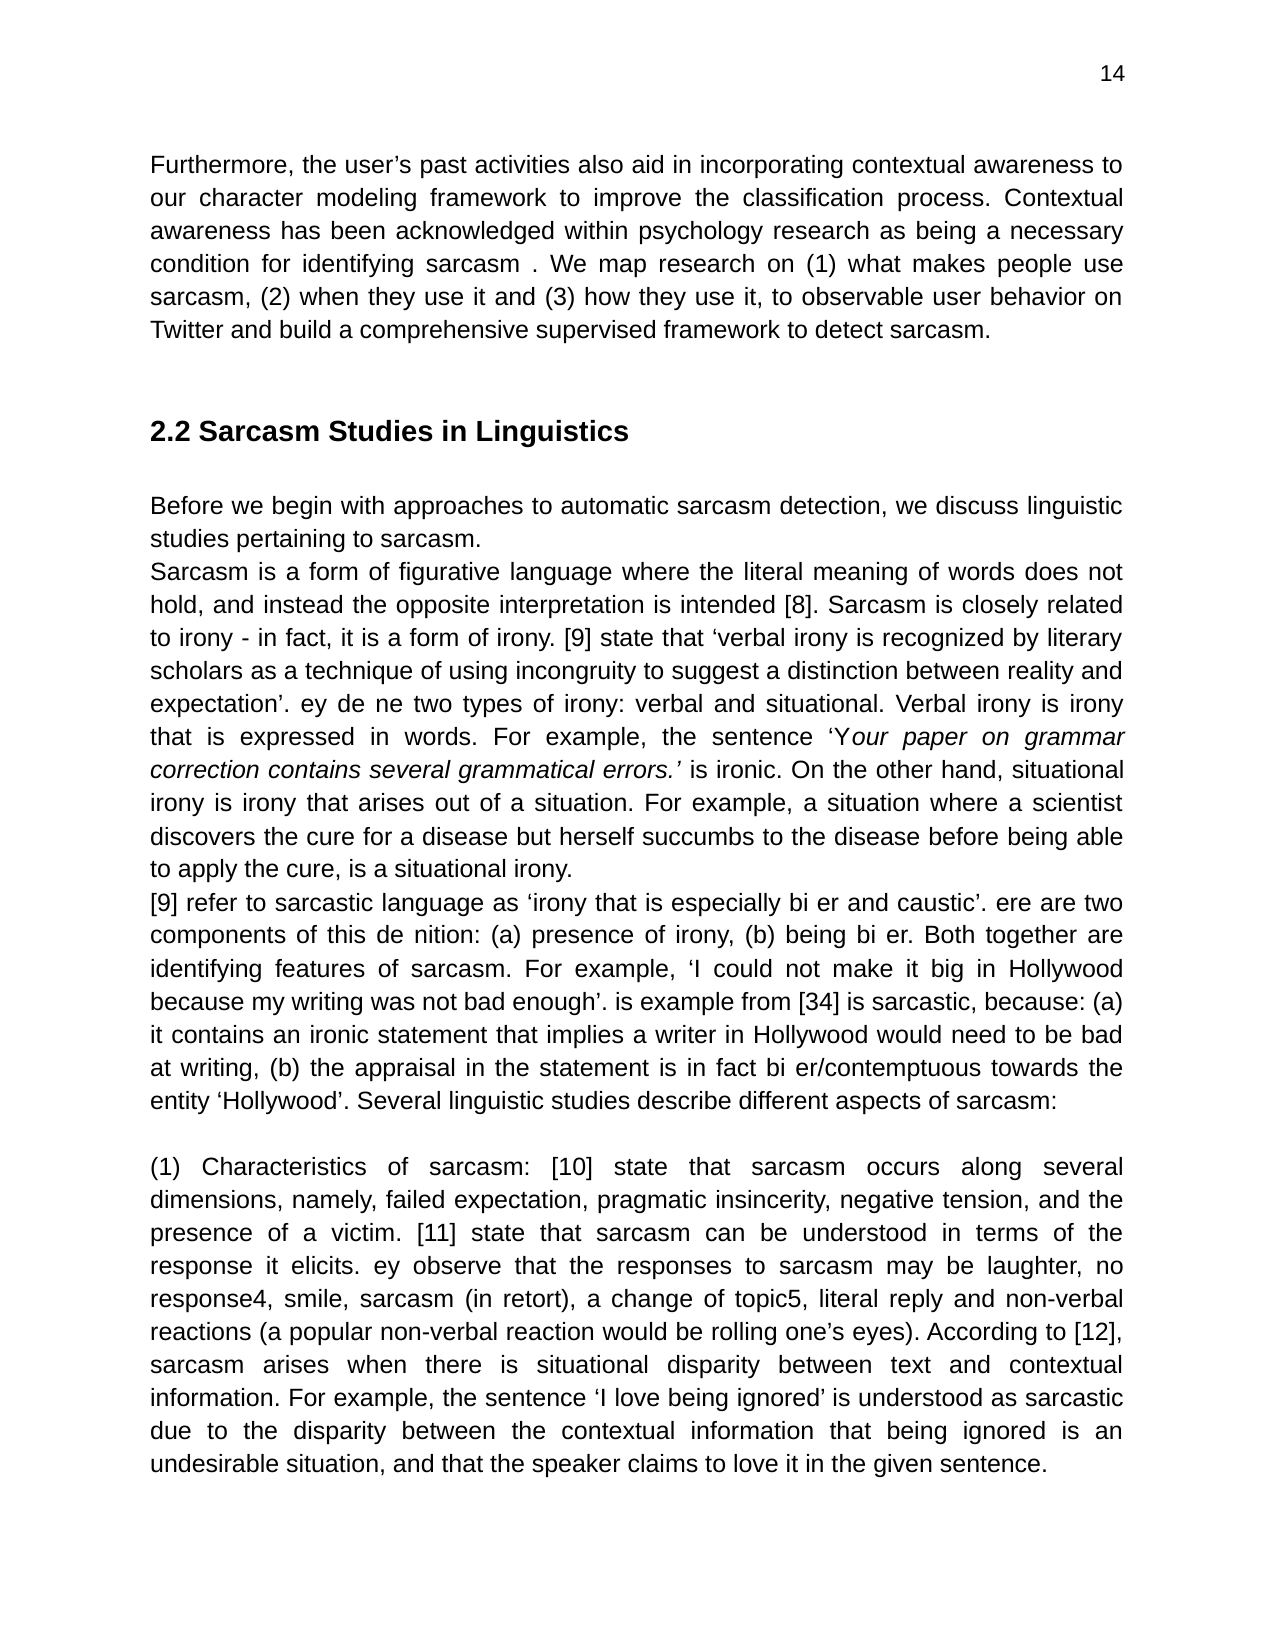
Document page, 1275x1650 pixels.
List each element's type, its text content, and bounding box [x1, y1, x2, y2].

text Before we begin with approaches to automatic sarcasm detection, we discuss linguistic studies pertaining to sarcasm. [150, 491, 1125, 553]
text [9] refer to sarcastic language as ‘irony that is especially bi er and caustic’. ere are two components of this de nition: (a) presence of irony, (b) being bi er. Both together are identifying features of sarcasm. For example, ‘I could not make it big in Hollywood because my writing was not bad enough’. is example from [34] is sarcastic, because: (a) it contains an ironic statement that implies a writer in Hollywood would need to be bad at writing, (b) the appraisal in the statement is in fact bi er/contemptuous towards the entity ‘Hollywood’. Several linguistic studies describe different aspects of sarcasm: [150, 887, 1125, 1114]
text Furthermore, the user’s past activities also aid in incorporating contextual awareness to our character modeling framework to improve the classification process. Contextual awareness has been acknowledged within psychology research as being a necessary condition for identifying sarcasm . We map research on (1) what makes people use sarcasm, (2) when they use it and (3) how they use it, to observable user behavior on Twitter and build a comprehensive supervised framework to detect sarcasm. [150, 150, 1125, 377]
text (1) Characteristics of sarcasm: [10] state that sarcasm occurs along several dimensions, namely, failed expectation, pragmatic insincerity, negative tension, and the presence of a victim. [11] state that sarcasm can be understood in terms of the response it elicits. ey observe that the responses to sarcasm may be laughter, no response4, smile, sarcasm (in retort), a change of topic5, literal reply and non-verbal reactions (a popular non-verbal reaction would be rolling one’s eyes). According to [12], sarcasm arises when there is situational disparity between text and contextual information. For example, the sentence ‘I love being ignored’ is understood as sarcastic due to the disparity between the contextual information that being ignored is an undesirable situation, and that the speaker claims to love it in the given sentence. [150, 1152, 1125, 1478]
text 2.2 Sarcasm Studies in Linguistics [150, 414, 1125, 448]
text Sarcasm is a form of figurative language where the literal meaning of words does not hold, and instead the opposite interpretation is intended [8]. Sarcasm is closely related to irony - in fact, it is a form of irony. [9] state that ‘verbal irony is recognized by literary scholars as a technique of using incongruity to suggest a distinction between reality and expectation’. ey de ne two types of irony: verbal and situational. Verbal irony is irony that is expressed in words. For example, the sentence ‘Your paper on grammar correction contains several grammatical errors.’ is ironic. On the other hand, situational irony is irony that arises out of a situation. For example, a situation where a scientist discovers the cure for a disease but herself succumbs to the disease before being able to apply the cure, is a situational irony. [150, 557, 1125, 883]
